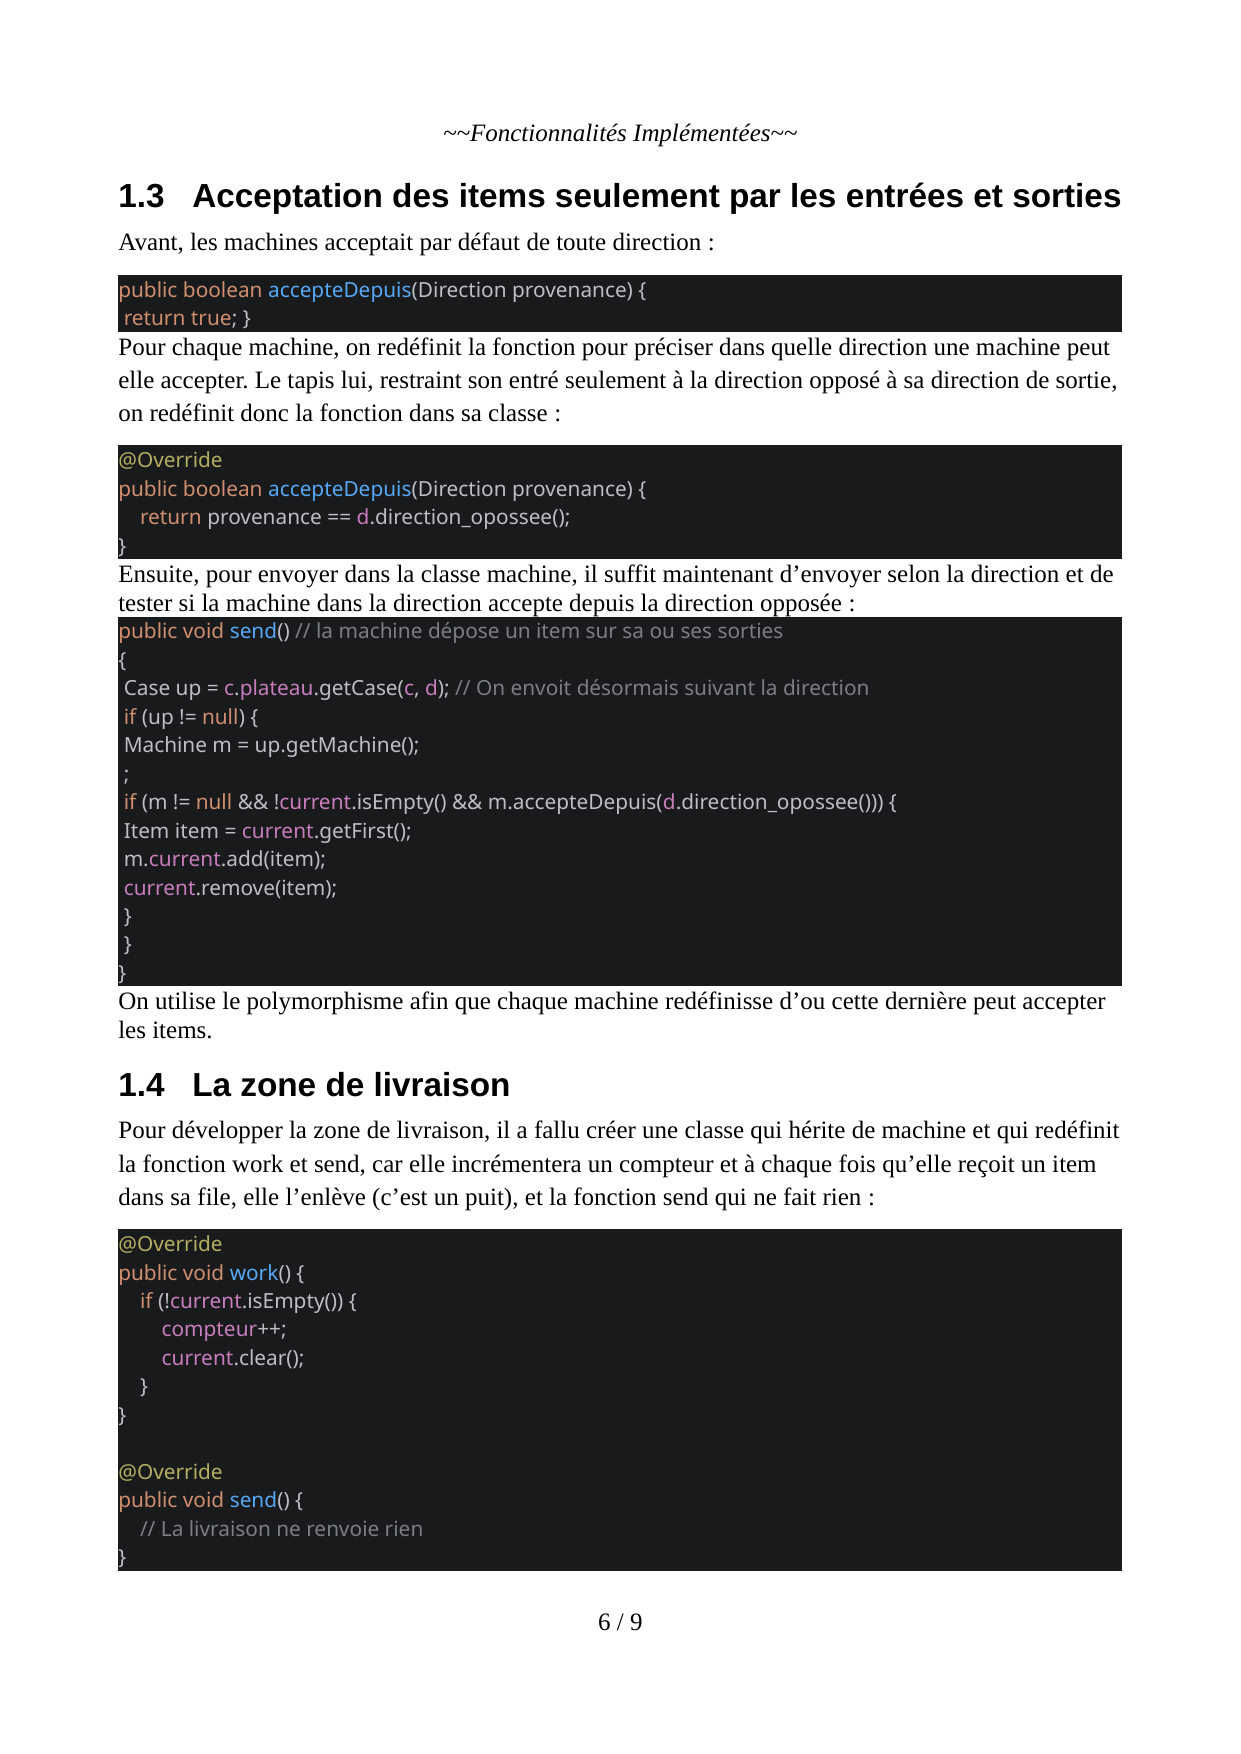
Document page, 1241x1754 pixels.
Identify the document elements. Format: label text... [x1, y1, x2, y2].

text @Override public boolean accepteDepuis(Direction provenance) { return provenance == d.direction_opossee(); } [118, 445, 1122, 559]
subtitle La zone de livraison [118, 1065, 1122, 1103]
text Ensuite, pour envoyer dans la classe machine, il suffit maintenant d’envoyer selon la direction et de tester si la machine dans la direction accepte depuis la direction opposée : [118, 559, 1122, 617]
text On utilise le polymorphisme afin que chaque machine redéfinisse d’ou cette dernière peut accepter les items. [118, 986, 1122, 1044]
text Pour chaque machine, on redéfinit la fonction pour préciser dans quelle direction une machine peut elle accepter. Le tapis lui, restraint son entré seulement à la direction opposé à sa direction de sortie, on redéfinit donc la fonction dans sa classe : [118, 332, 1122, 427]
text public void send() // la machine dépose un item sur sa ou ses sorties { Case up = c.plateau.getCase(c, d); // On envoit désormais suivant la direction if (up != null) { Machine m = up.getMachine(); ; if (m != null && !current.isEmpty() && m.accepteDepuis(d.direction_opossee())) { Item item = current.getFirst(); m.current.add(item); current.remove(item); } } } [118, 617, 1122, 986]
text @Override public void work() { if (!current.isEmpty()) { compteur++; current.clear(); } } @Override public void send() { // La livraison ne renvoie rien } [118, 1229, 1122, 1571]
text Pour développer la zone de livraison, il a fallu créer une classe qui hérite de machine et qui redéfinit la fonction work et send, car elle incrémentera un compteur et à chaque fois qu’elle reçoit un item dans sa file, elle l’enlève (c’est un puit), et la fonction send qui ne fait rien : [118, 1116, 1122, 1210]
subtitle Acceptation des items seulement par les entrées et sorties [118, 176, 1122, 215]
text public boolean accepteDepuis(Direction provenance) { return true; } [118, 275, 1122, 332]
text Avant, les machines acceptait par défaut de toute direction : [118, 227, 1122, 256]
